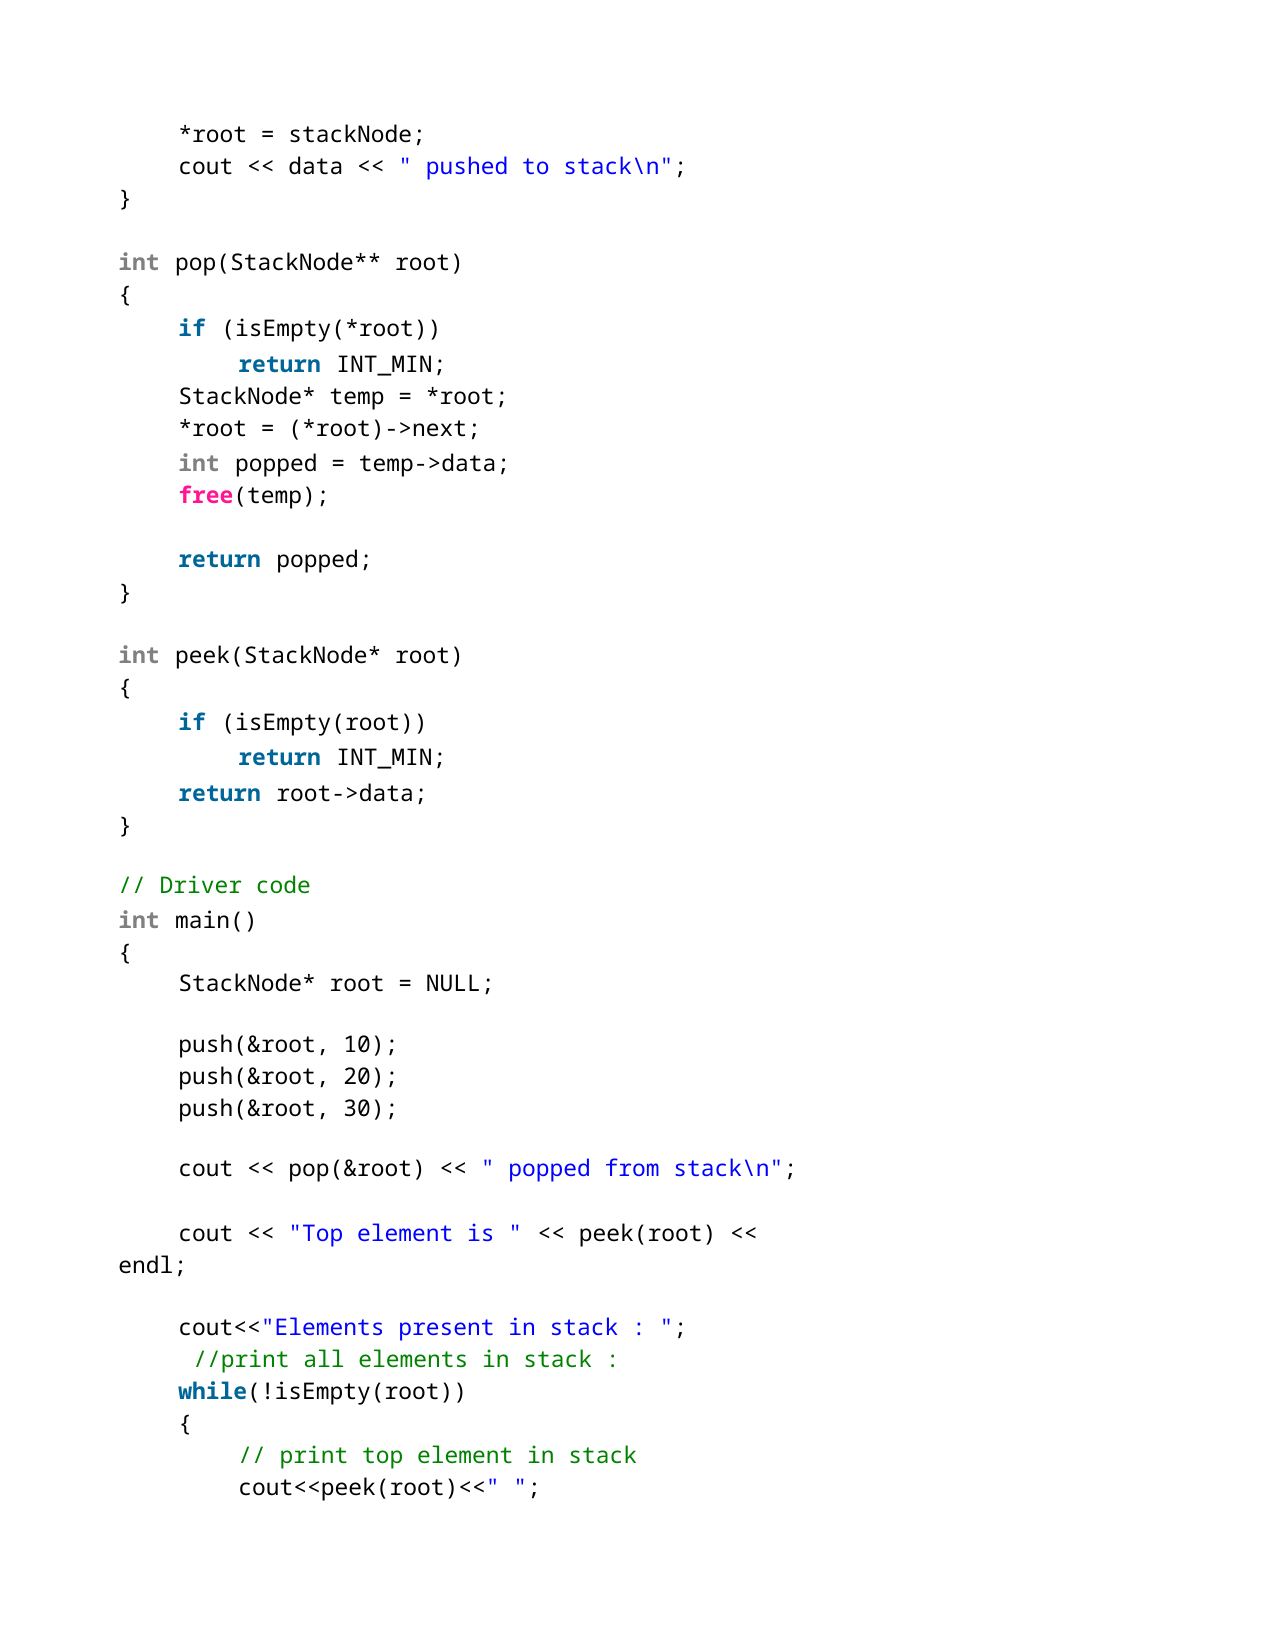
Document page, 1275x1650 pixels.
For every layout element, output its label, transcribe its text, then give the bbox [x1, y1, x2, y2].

table_header *root = stackNode; cout << data << " pushed to stack\n"; } int pop(StackNode** root) { if (isEmpty(*root)) return INT_MIN; StackNode* temp = *root; *root = (*root)->next; int popped = temp->data; free(temp); return popped; } int peek(StackNode* root) { if (isEmpty(root)) return INT_MIN; return root->data; } // Driver code int main() { StackNode* root = NULL; push(&root, 10); push(&root, 20); push(&root, 30); cout << pop(&root) << " popped from stack\n"; cout << "Top element is " << peek(root) << endl; cout<<"Elements present in stack : "; //print all elements in stack : while(!isEmpty(root)) { // print top element in stack cout<<peek(root)<<" "; [118, 118, 799, 1503]
